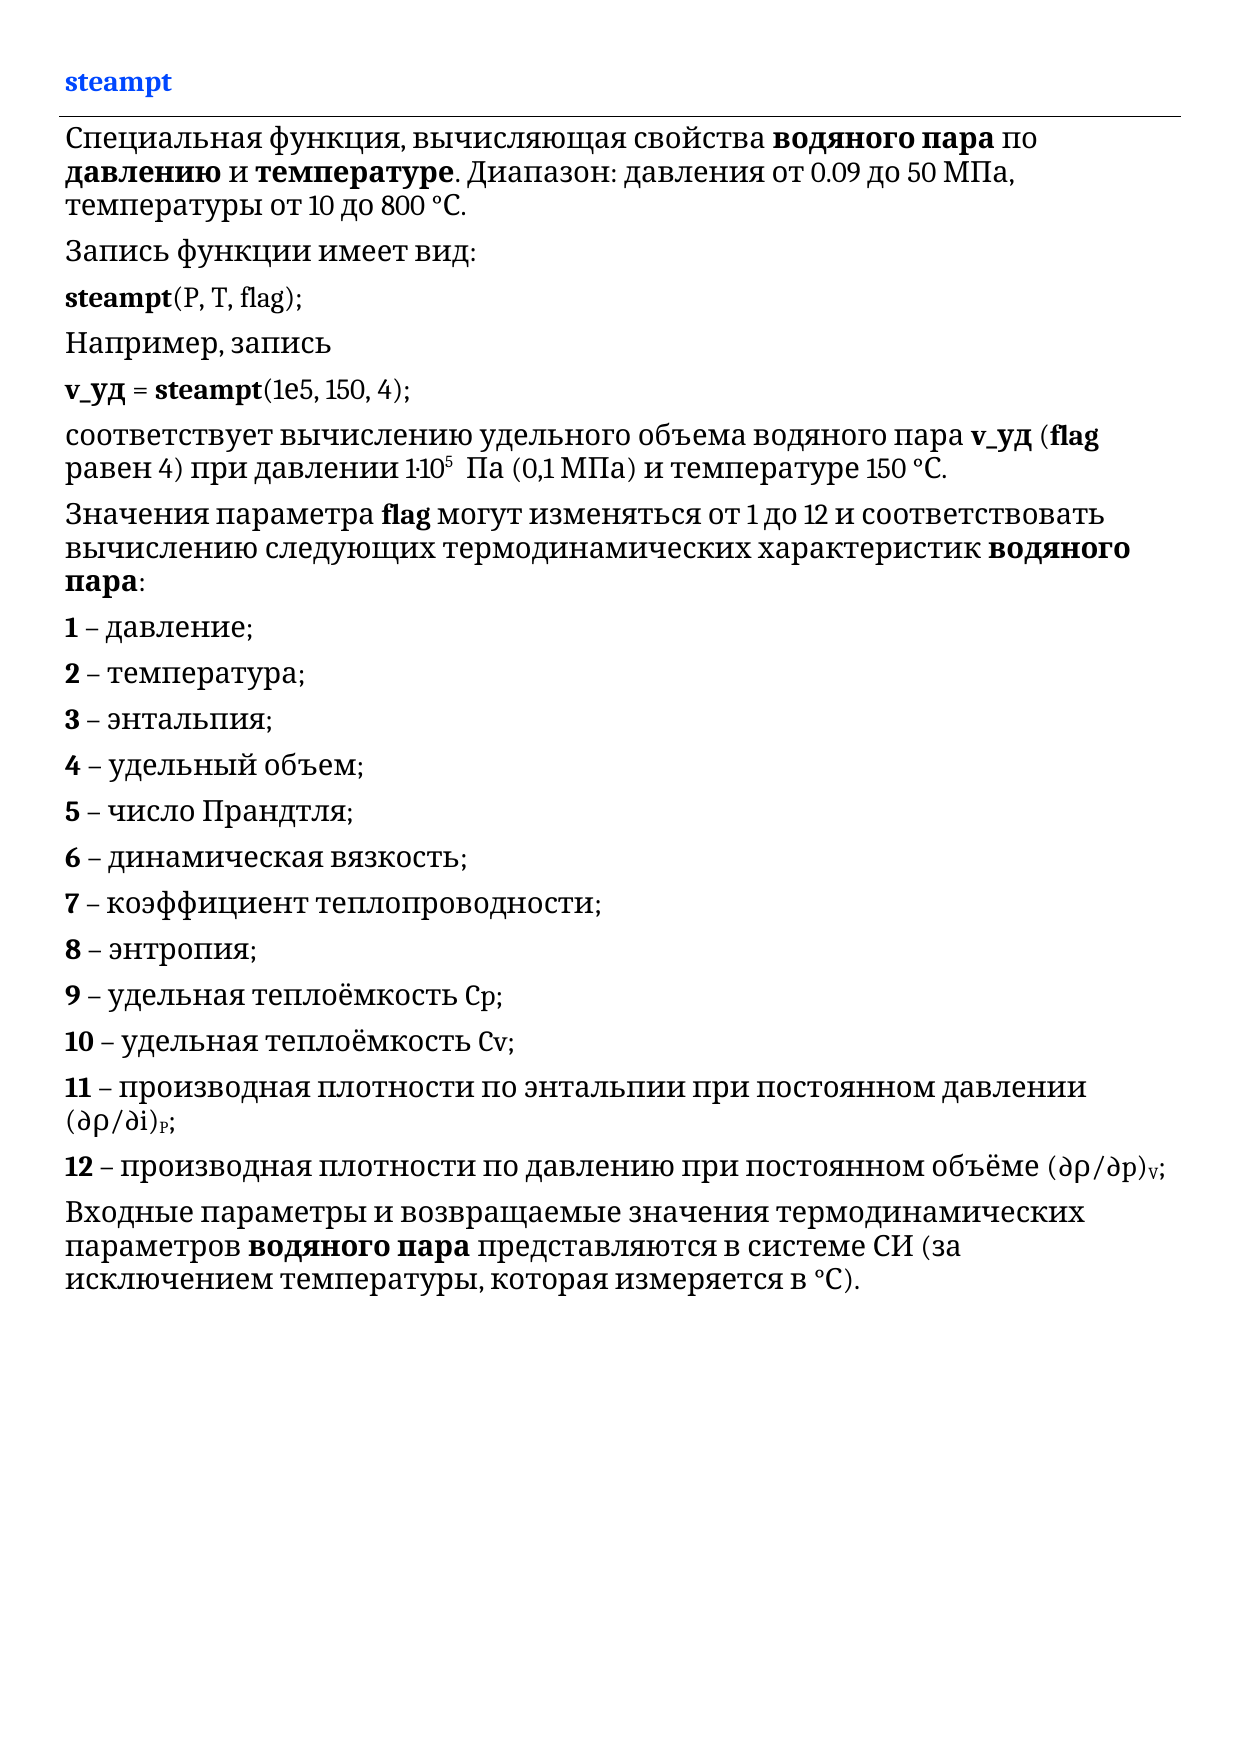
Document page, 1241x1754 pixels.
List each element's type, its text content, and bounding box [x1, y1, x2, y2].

table_header steampt [59, 59, 1181, 116]
table_cell Специальная функция, вычисляющая свойства водяного пара по давлению и температуре. Диапазон: давления от 0.09 до 50 МПа, температуры от 10 до 800 °С. Запись функции имеет вид: steampt(P, T, flag); Например, запись v_уд = steampt(1е5, 150, 4); соответствует вычислению удельного объема водяного пара v_уд (flag равен 4) при давлении 1·105 Па (0,1 МПа) и температуре 150 °С. Значения параметра flag могут изменяться от 1 до 12 и соответствовать вычислению следующих термодинамических характеристик водяного пара: 1 – давление; 2 – температура; 3 – энтальпия; 4 – удельный объем; 5 – число Прандтля; 6 – динамическая вязкость; 7 – коэффициент теплопроводности; 8 – энтропия; 9 – удельная теплоёмкость Cp; 10 – удельная теплоёмкость Cv; 11 – производная плотности по энтальпии при постоянном давлении (∂ρ/∂i)P; 12 – производная плотности по давлению при постоянном объёме (∂ρ/∂p)V; Входные параметры и возвращаемые значения термодинамических параметров водяного пара представляются в системе СИ (за исключением температуры, которая измеряется в °С). [59, 117, 1181, 1315]
